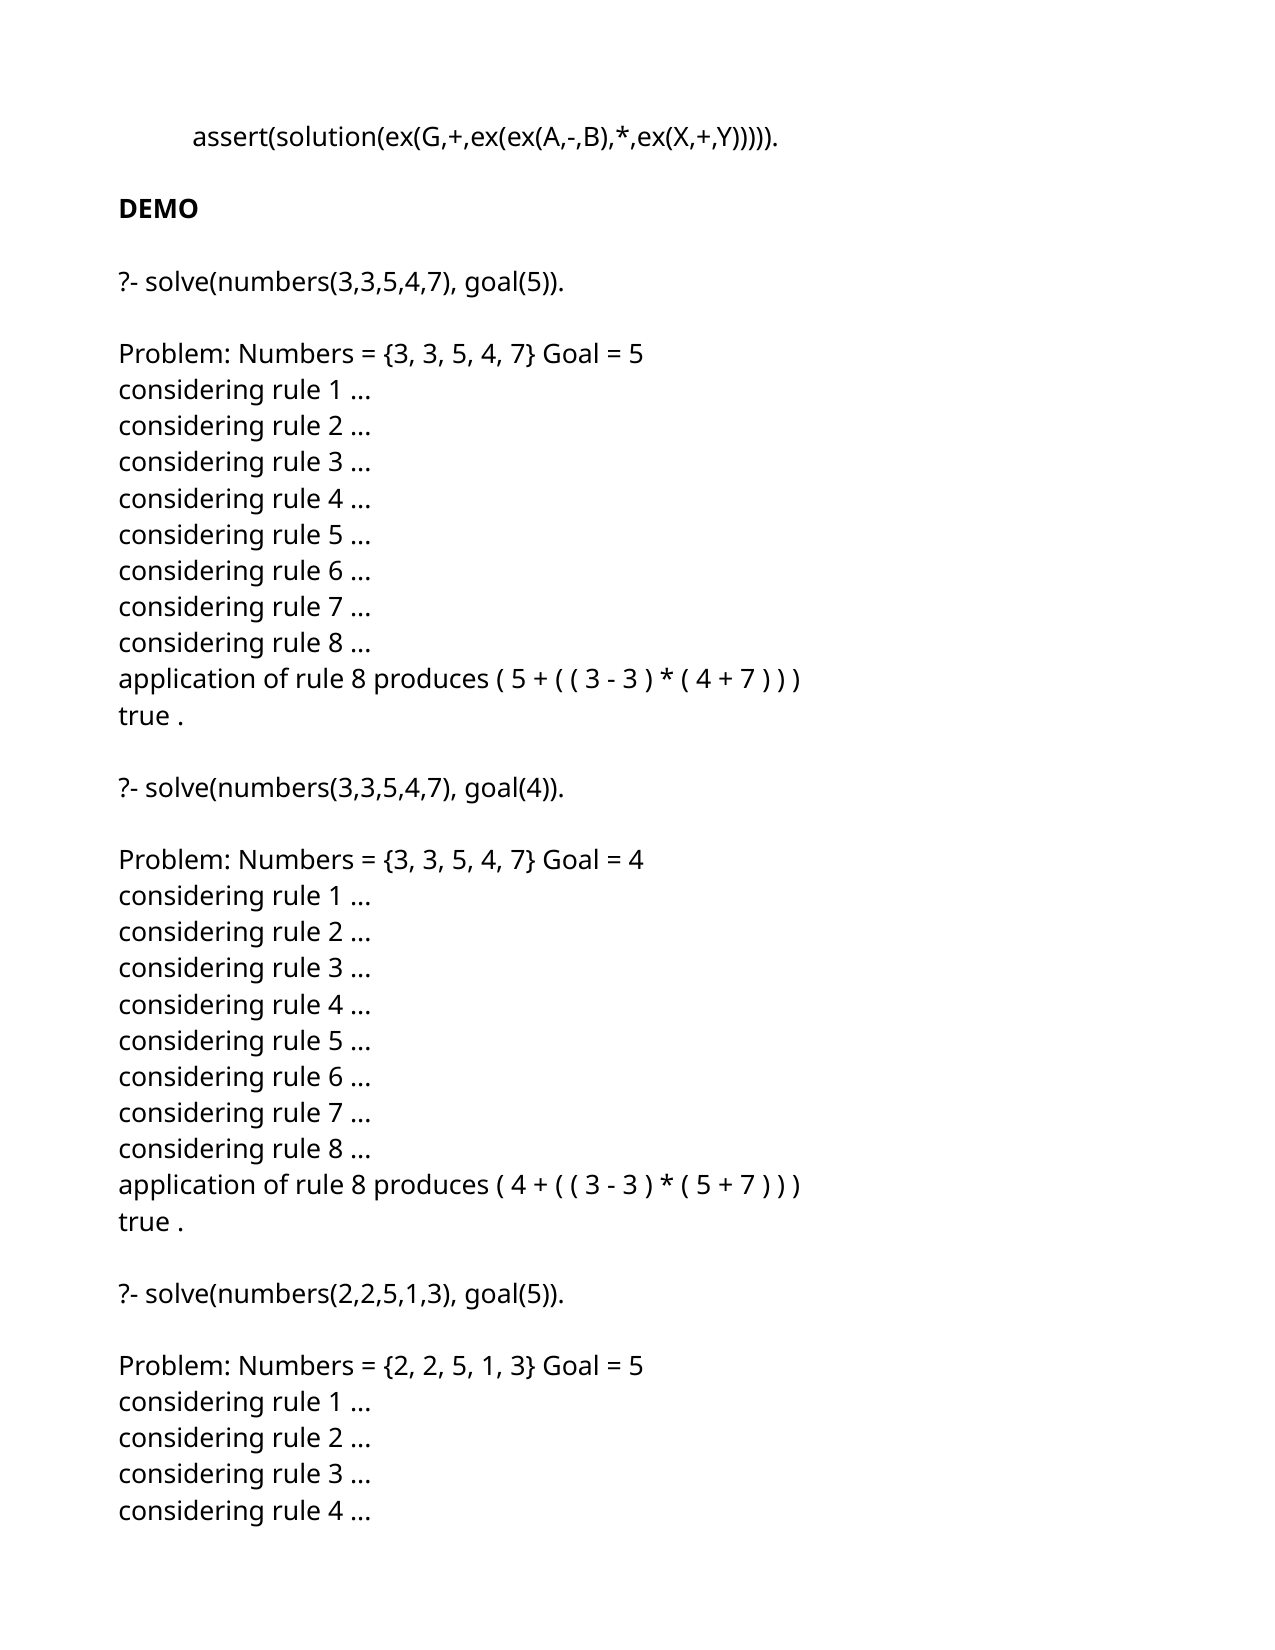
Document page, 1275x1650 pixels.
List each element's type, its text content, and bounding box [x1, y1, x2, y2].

text application of rule 8 produces ( 5 + ( ( 3 - 3 ) * ( 4 + 7 ) ) ) [118, 660, 1157, 696]
text considering rule 4 ... [118, 986, 1157, 1022]
text Problem: Numbers = {3, 3, 5, 4, 7} Goal = 4 [118, 841, 1157, 877]
text considering rule 4 ... [118, 1492, 1157, 1528]
text application of rule 8 produces ( 4 + ( ( 3 - 3 ) * ( 5 + 7 ) ) ) [118, 1166, 1157, 1202]
text ?- solve(numbers(3,3,5,4,7), goal(5)). [118, 263, 1157, 299]
text Problem: Numbers = {2, 2, 5, 1, 3} Goal = 5 [118, 1347, 1157, 1383]
text considering rule 2 ... [118, 1419, 1157, 1456]
text considering rule 4 ... [118, 479, 1157, 516]
text considering rule 7 ... [118, 588, 1157, 624]
text considering rule 6 ... [118, 552, 1157, 588]
text considering rule 1 ... [118, 877, 1157, 913]
text considering rule 8 ... [118, 1130, 1157, 1166]
text considering rule 8 ... [118, 624, 1157, 660]
text true . [118, 1202, 1157, 1239]
text considering rule 5 ... [118, 516, 1157, 552]
text considering rule 1 ... [118, 1383, 1157, 1419]
text considering rule 2 ... [118, 407, 1157, 443]
text considering rule 3 ... [118, 949, 1157, 986]
text considering rule 2 ... [118, 913, 1157, 949]
text true . [118, 696, 1157, 733]
text considering rule 7 ... [118, 1094, 1157, 1130]
text Problem: Numbers = {3, 3, 5, 4, 7} Goal = 5 [118, 335, 1157, 371]
text assert(solution(ex(G,+,ex(ex(A,-,B),*,ex(X,+,Y))))). [118, 118, 1157, 154]
text considering rule 5 ... [118, 1022, 1157, 1058]
text DEMO [118, 190, 1157, 227]
text ?- solve(numbers(2,2,5,1,3), goal(5)). [118, 1275, 1157, 1311]
text considering rule 1 ... [118, 371, 1157, 407]
text considering rule 6 ... [118, 1058, 1157, 1094]
text considering rule 3 ... [118, 1456, 1157, 1492]
text considering rule 3 ... [118, 443, 1157, 479]
text ?- solve(numbers(3,3,5,4,7), goal(4)). [118, 769, 1157, 805]
